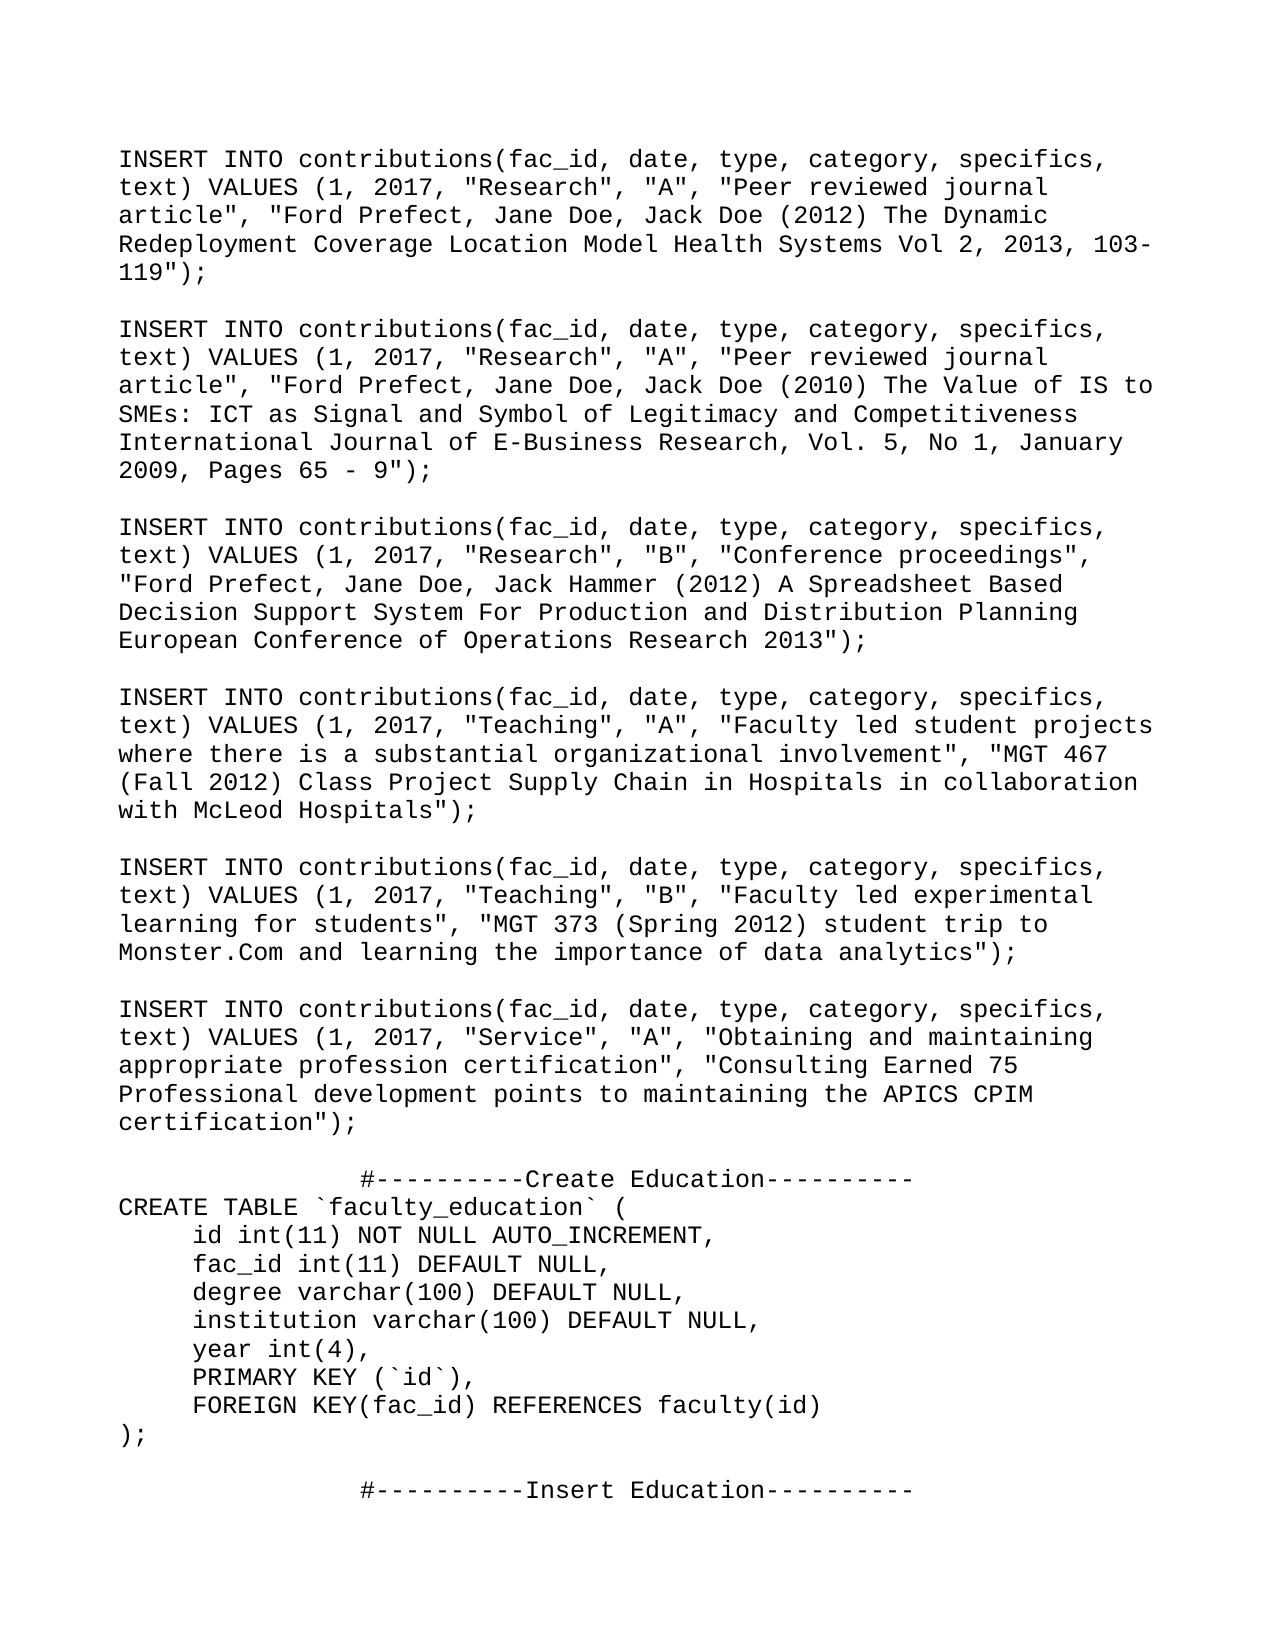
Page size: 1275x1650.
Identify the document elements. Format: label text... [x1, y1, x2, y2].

text PRIMARY KEY (`id`), [118, 1365, 1157, 1393]
text year int(4), [118, 1336, 1157, 1365]
text INSERT INTO contributions(fac_id, date, type, category, specifics, text) VALUES (1, 2017, "Research", "B", "Conference proceedings", "Ford Prefect, Jane Doe, Jack Hammer (2012) A Spreadsheet Based Decision Support System For Production and Distribution Planning European Conference of Operations Research 2013"); [118, 515, 1157, 656]
text ); [118, 1421, 1157, 1450]
text INSERT INTO contributions(fac_id, date, type, category, specifics, text) VALUES (1, 2017, "Teaching", "B", "Faculty led experimental learning for students", "MGT 373 (Spring 2012) student trip to Monster.Com and learning the importance of data analytics"); [118, 855, 1157, 968]
text institution varchar(100) DEFAULT NULL, [118, 1308, 1157, 1336]
text INSERT INTO contributions(fac_id, date, type, category, specifics, text) VALUES (1, 2017, "Teaching", "A", "Faculty led student projects where there is a substantial organizational involvement", "MGT 467 (Fall 2012) Class Project Supply Chain in Hospitals in collaboration with McLeod Hospitals"); [118, 685, 1157, 826]
text INSERT INTO contributions(fac_id, date, type, category, specifics, text) VALUES (1, 2017, "Service", "A", "Obtaining and maintaining appropriate profession certification", "Consulting Earned 75 Professional development points to maintaining the APICS CPIM certification"); [118, 996, 1157, 1138]
text fac_id int(11) DEFAULT NULL, [118, 1251, 1157, 1280]
text #----------Insert Education---------- [118, 1478, 1157, 1506]
text FOREIGN KEY(fac_id) REFERENCES faculty(id) [118, 1393, 1157, 1421]
text INSERT INTO contributions(fac_id, date, type, category, specifics, text) VALUES (1, 2017, "Research", "A", "Peer reviewed journal article", "Ford Prefect, Jane Doe, Jack Doe (2010) The Value of IS to SMEs: ICT as Signal and Symbol of Legitimacy and Competitiveness International Journal of E-Business Research, Vol. 5, No 1, January 2009, Pages 65 - 9"); [118, 316, 1157, 486]
text #----------Create Education---------- [118, 1166, 1157, 1195]
text degree varchar(100) DEFAULT NULL, [118, 1280, 1157, 1308]
text INSERT INTO contributions(fac_id, date, type, category, specifics, text) VALUES (1, 2017, "Research", "A", "Peer reviewed journal article", "Ford Prefect, Jane Doe, Jack Doe (2012) The Dynamic Redeployment Coverage Location Model Health Systems Vol 2, 2013, 103-119"); [118, 146, 1157, 288]
text CREATE TABLE `faculty_education` ( [118, 1195, 1157, 1223]
text id int(11) NOT NULL AUTO_INCREMENT, [118, 1223, 1157, 1251]
